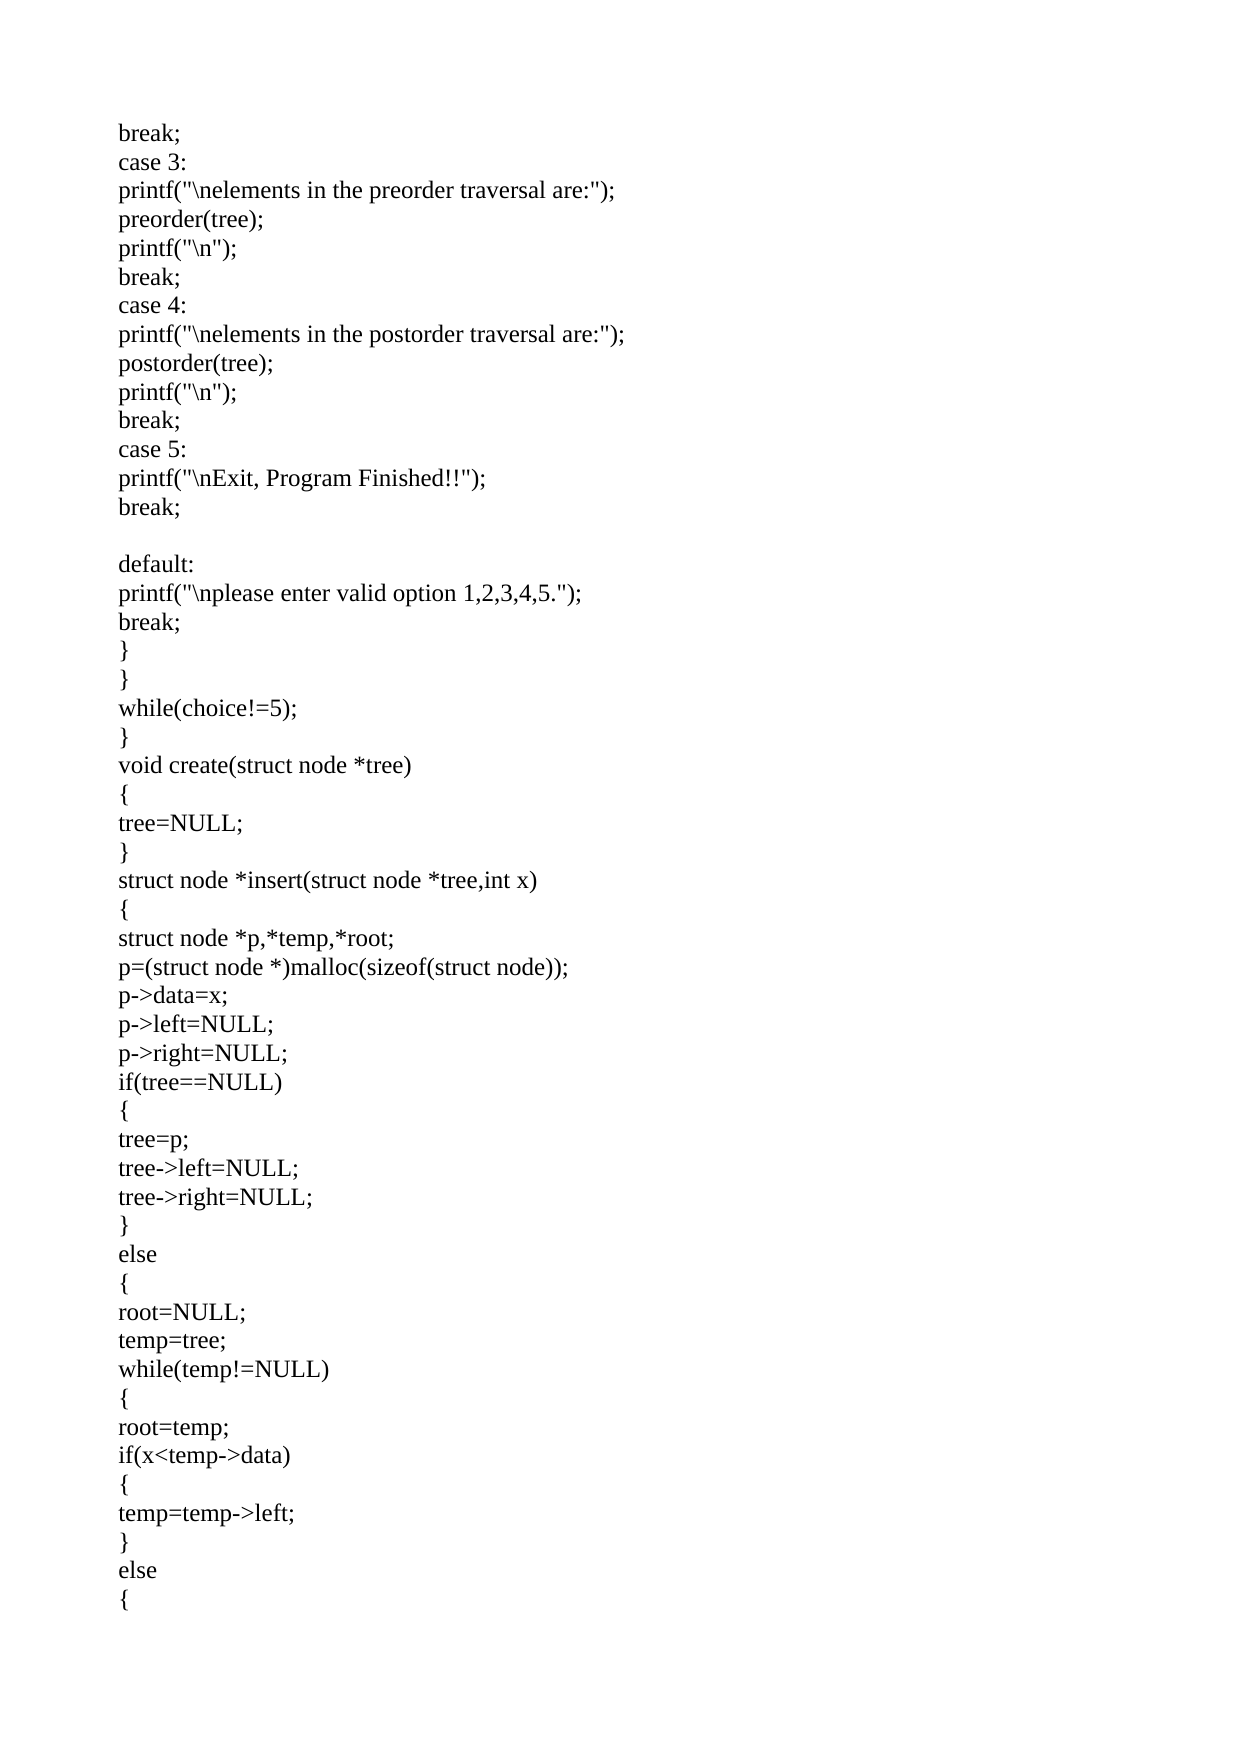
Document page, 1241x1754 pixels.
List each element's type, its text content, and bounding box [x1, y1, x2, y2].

text { [118, 1268, 1122, 1297]
text root=NULL; [118, 1297, 1122, 1326]
text p->left=NULL; [118, 1009, 1122, 1038]
text temp=tree; [118, 1326, 1122, 1354]
text printf("\n"); [118, 377, 1122, 406]
text struct node *insert(struct node *tree,int x) [118, 866, 1122, 894]
text if(x<temp->data) [118, 1441, 1122, 1469]
text { [118, 1469, 1122, 1498]
text printf("\nelements in the postorder traversal are:"); [118, 319, 1122, 348]
text { [118, 1383, 1122, 1412]
text break; [118, 118, 1122, 147]
text break; [118, 492, 1122, 521]
text root=temp; [118, 1412, 1122, 1441]
text break; [118, 607, 1122, 636]
text default: [118, 549, 1122, 578]
text temp=temp->left; [118, 1498, 1122, 1527]
text p->data=x; [118, 981, 1122, 1009]
text printf("\nplease enter valid option 1,2,3,4,5."); [118, 578, 1122, 607]
text p->right=NULL; [118, 1038, 1122, 1067]
text case 3: [118, 147, 1122, 176]
text while(temp!=NULL) [118, 1354, 1122, 1383]
text printf("\nelements in the preorder traversal are:"); [118, 176, 1122, 204]
text { [118, 894, 1122, 923]
text tree->right=NULL; [118, 1182, 1122, 1211]
text } [118, 1527, 1122, 1556]
text else [118, 1239, 1122, 1268]
text tree->left=NULL; [118, 1153, 1122, 1182]
text tree=NULL; [118, 808, 1122, 837]
text } [118, 664, 1122, 693]
text void create(struct node *tree) [118, 751, 1122, 779]
text break; [118, 262, 1122, 291]
text case 4: [118, 291, 1122, 319]
text { [118, 1096, 1122, 1124]
text if(tree==NULL) [118, 1067, 1122, 1096]
text } [118, 1211, 1122, 1239]
text while(choice!=5); [118, 693, 1122, 722]
text printf("\n"); [118, 233, 1122, 262]
text printf("\nExit, Program Finished!!"); [118, 463, 1122, 492]
text } [118, 636, 1122, 664]
text } [118, 837, 1122, 866]
text { [118, 779, 1122, 808]
text break; [118, 406, 1122, 434]
text } [118, 722, 1122, 751]
text { [118, 1584, 1122, 1613]
text case 5: [118, 434, 1122, 463]
text preorder(tree); [118, 204, 1122, 233]
text tree=p; [118, 1124, 1122, 1153]
text p=(struct node *)malloc(sizeof(struct node)); [118, 952, 1122, 981]
text struct node *p,*temp,*root; [118, 923, 1122, 952]
text postorder(tree); [118, 348, 1122, 377]
text else [118, 1556, 1122, 1584]
